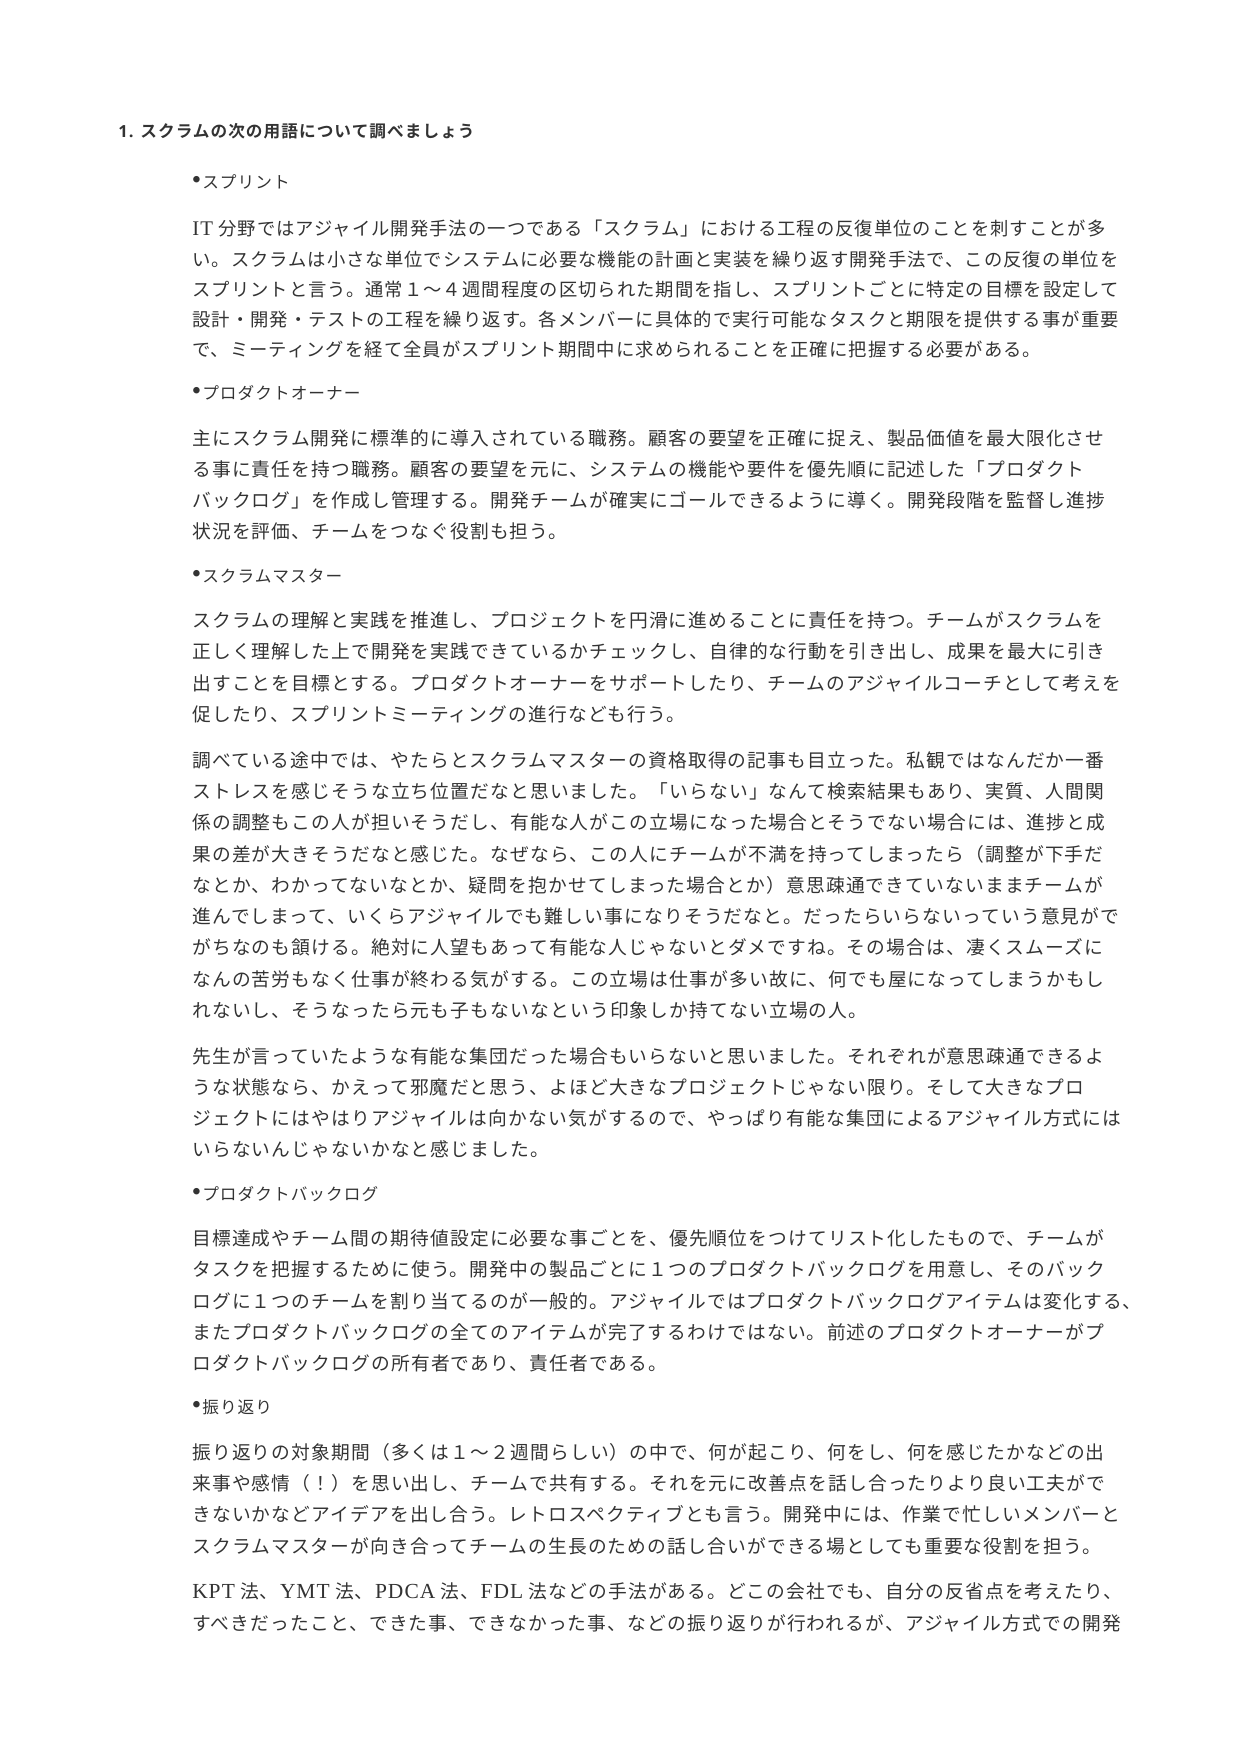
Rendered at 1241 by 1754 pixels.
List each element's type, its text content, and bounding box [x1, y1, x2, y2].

list 振り返りの対象期間（多くは１〜２週間らしい）の中で、何が起こり、何をし、何を感じたかなどの出来事や感情（！）を思い出し、チームで共有する。それを元に改善点を話し合ったりより良い工夫ができないかなどアイデアを出し合う。レトロスペクティブとも言う。開発中には、作業で忙しいメンバーとスクラムマスターが向き合ってチームの生長のための話し合いができる場としても重要な役割を担う。 [118, 1437, 1122, 1558]
list 振り返り [118, 1394, 1122, 1419]
list プロダクトオーナー [118, 380, 1122, 405]
list 主にスクラム開発に標準的に導入されている職務。顧客の要望を正確に捉え、製品価値を最大限化させる事に責任を持つ職務。顧客の要望を元に、システムの機能や要件を優先順に記述した「プロダクトバックログ」を作成し管理する。開発チームが確実にゴールできるように導く。開発段階を監督し進捗状況を評価、チームをつなぐ役割も担う。 [118, 423, 1122, 544]
list スプリント [118, 169, 1122, 194]
list プロダクトバックログ [118, 1181, 1122, 1206]
list 先生が言っていたような有能な集団だった場合もいらないと思いました。それぞれが意思疎通できるような状態なら、かえって邪魔だと思う、よほど大きなプロジェクトじゃない限り。そして大きなプロジェクトにはやはりアジャイルは向かない気がするので、やっぱり有能な集団によるアジャイル方式にはいらないんじゃないかなと感じました。 [118, 1041, 1122, 1162]
list スクラムマスター [118, 563, 1122, 588]
list 調べている途中では、やたらとスクラムマスターの資格取得の記事も目立った。私観ではなんだか一番ストレスを感じそうな立ち位置だなと思いました。「いらない」なんて検索結果もあり、実質、人間関係の調整もこの人が担いそうだし、有能な人がこの立場になった場合とそうでない場合には、進捗と成果の差が大きそうだなと感じた。なぜなら、この人にチームが不満を持ってしまったら（調整が下手だなとか、わかってないなとか、疑問を抱かせてしまった場合とか）意思疎通できていないままチームが進んでしまって、いくらアジャイルでも難しい事になりそうだなと。だったらいらないっていう意見がでがちなのも頷ける。絶対に人望もあって有能な人じゃないとダメですね。その場合は、凄くスムーズになんの苦労もなく仕事が終わる気がする。この立場は仕事が多い故に、何でも屋になってしまうかもしれないし、そうなったら元も子もないなという印象しか持てない立場の人。 [118, 745, 1122, 1023]
text IT分野ではアジャイル開発手法の一つである「スクラム」における工程の反復単位のことを刺すことが多 い。スクラムは小さな単位でシステムに必要な機能の計画と実装を繰り返す開発手法で、この反復の単位を スプリントと言う。通常１〜４週間程度の区切られた期間を指し、スプリントごとに特定の目標を設定して 設計・開発・テストの工程を繰り返す。各メンバーに具体的で実行可能なタスクと期限を提供する事が重要 で、ミーティングを経て全員がスプリント期間中に求められることを正確に把握する必要がある。 [118, 212, 1122, 362]
list スクラムの理解と実践を推進し、プロジェクトを円滑に進めることに責任を持つ。チームがスクラムを正しく理解した上で開発を実践できているかチェックし、自律的な行動を引き出し、成果を最大に引き出すことを目標とする。プロダクトオーナーをサポートしたり、チームのアジャイルコーチとして考えを促したり、スプリントミーティングの進行なども行う。 [118, 606, 1122, 727]
list 目標達成やチーム間の期待値設定に必要な事ごとを、優先順位をつけてリスト化したもので、チームがタスクを把握するために使う。開発中の製品ごとに１つのプロダクトバックログを用意し、そのバックログに１つのチームを割り当てるのが一般的。アジャイルではプロダクトバックログアイテムは変化する、またプロダクトバックログの全てのアイテムが完了するわけではない。前述のプロダクトオーナーがプロダクトバックログの所有者であり、責任者である。 [118, 1224, 1122, 1376]
text 1. スクラムの次の用語について調べましょう [118, 118, 1122, 142]
list KPT法、YMT法、PDCA法、FDL法などの手法がある。どこの会社でも、自分の反省点を考えたり、すべきだったこと、できた事、できなかった事、などの振り返りが行われるが、アジャイル方式での開発 [118, 1577, 1122, 1636]
